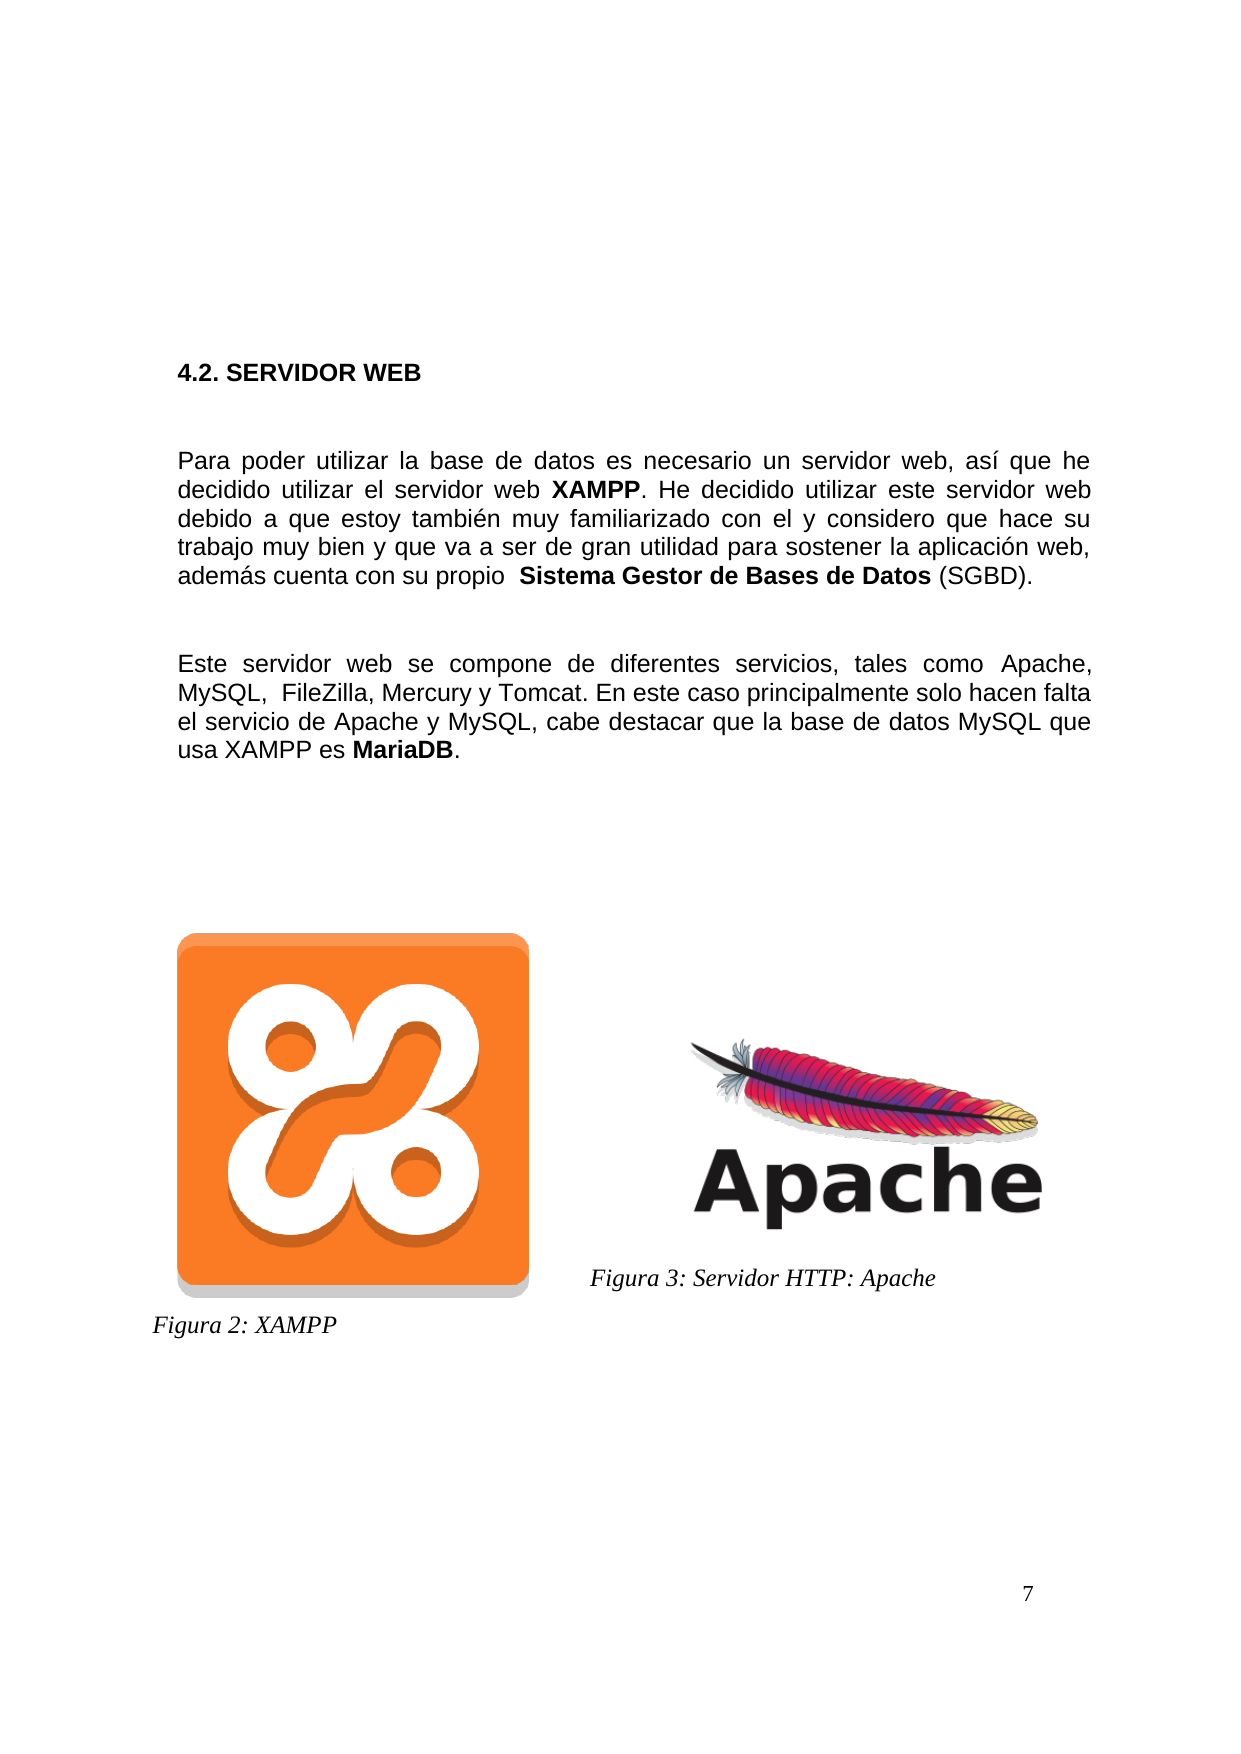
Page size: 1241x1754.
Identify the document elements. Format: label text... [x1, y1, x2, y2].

picture [590, 995, 1127, 1264]
text Para poder utilizar la base de datos es necesario un servidor web, así que he decidido utilizar el servidor web XAMPP. He decidido utilizar este servidor web debido a que estoy también muy familiarizado con el y considero que hace su trabajo muy bien y que va a ser de gran utilidad para sostener la aplicación web, además cuenta con su propio Sistema Gestor de Bases de Datos (SGBD). [177, 446, 1092, 590]
text Este servidor web se compone de diferentes servicios, tales como Apache, MySQL, FileZilla, Mercury y Tomcat. En este caso principalmente solo hacen falta el servicio de Apache y MySQL, cabe destacar que la base de datos MySQL que usa XAMPP es MariaDB. [177, 649, 1092, 764]
text Figura 3: Servidor HTTP: Apache [590, 1264, 1127, 1292]
text Figura 2: XAMPP [152, 1310, 553, 1338]
picture [152, 908, 553, 1310]
text 4.2. SERVIDOR WEB [177, 358, 1092, 387]
